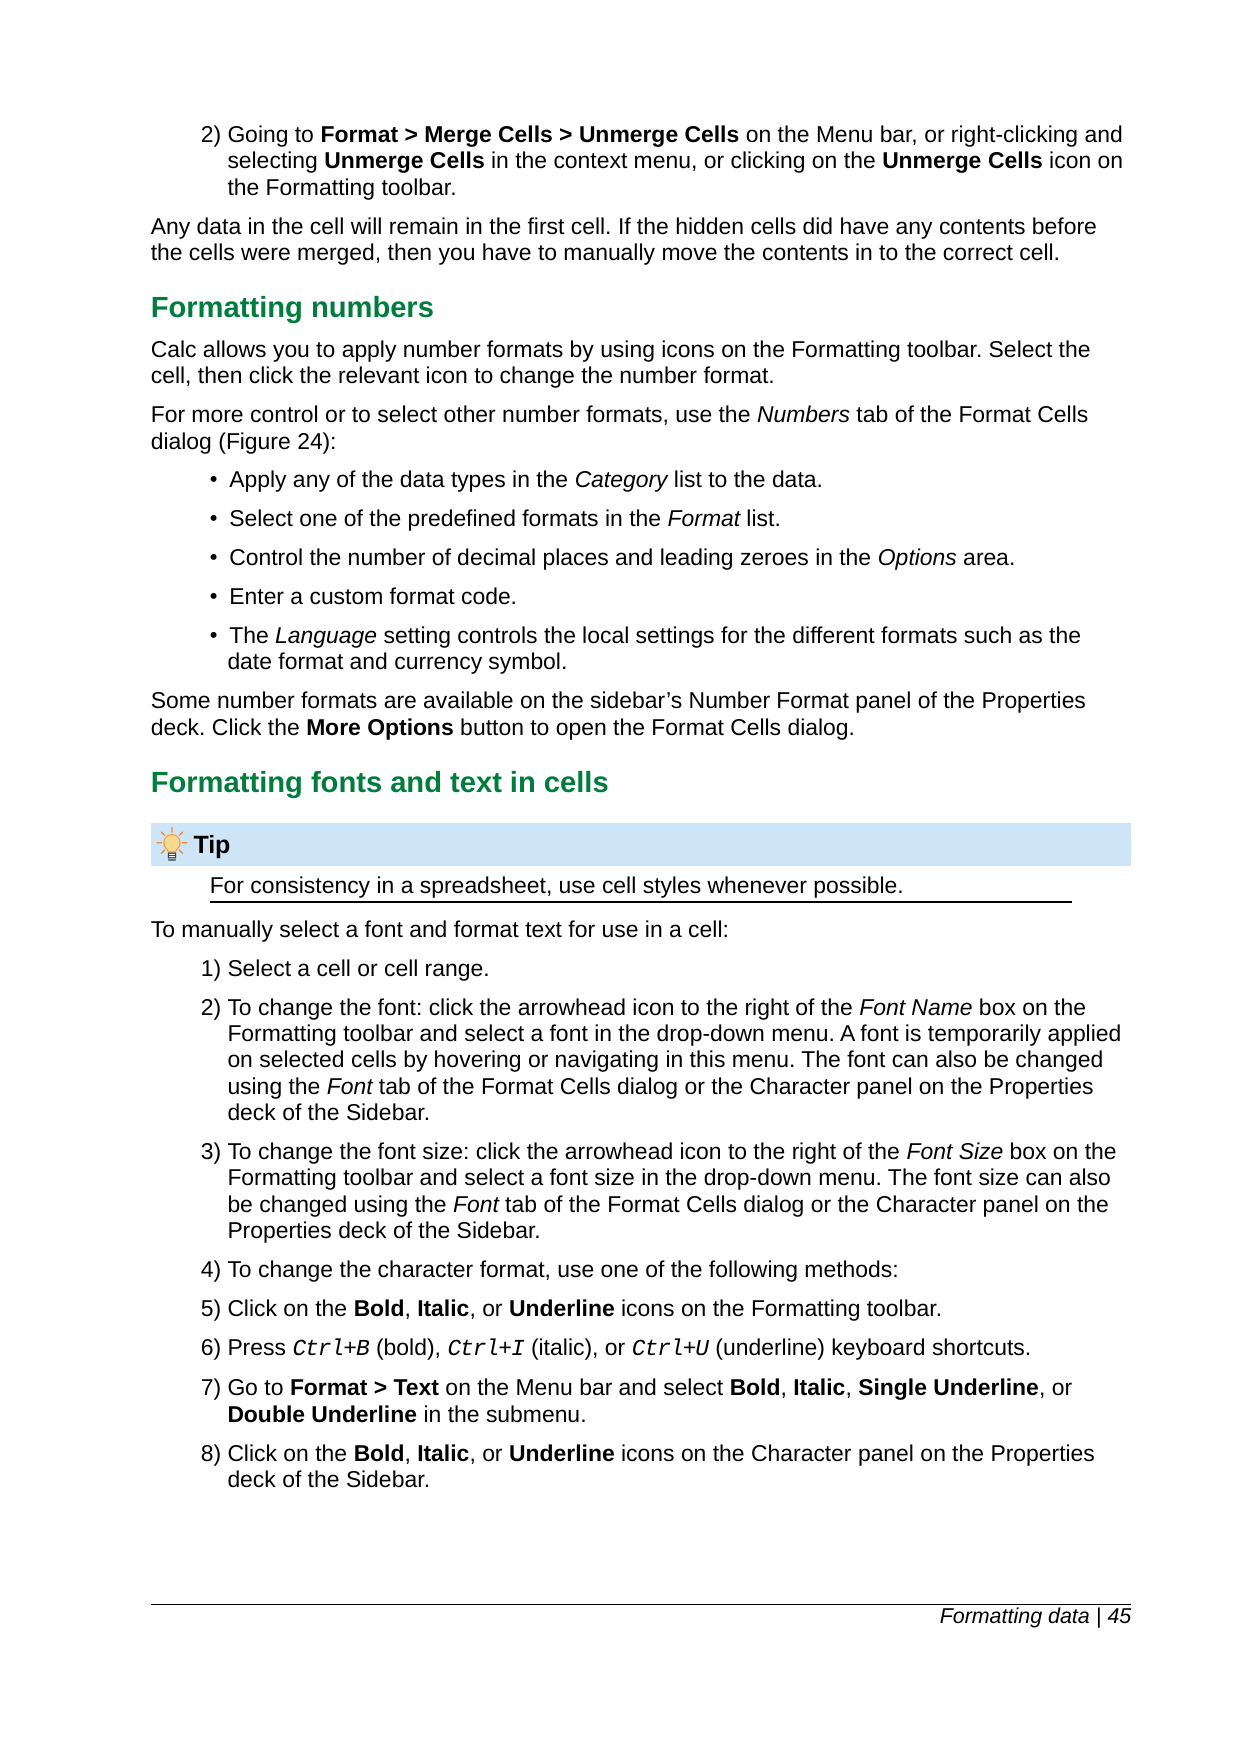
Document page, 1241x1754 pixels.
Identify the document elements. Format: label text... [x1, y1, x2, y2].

list The Language setting controls the local settings for the different formats such as the date format and currency symbol. [209, 622, 1131, 674]
text For consistency in a spreadsheet, use cell styles whenever possible. [209, 872, 1072, 903]
list Click on the Bold, Italic, or Underline icons on the Character panel on the Properties deck of the Sidebar. [227, 1439, 1131, 1492]
text Some number formats are available on the sidebar’s Number Format panel of the Properties deck. Click the More Options button to open the Format Cells dialog. [151, 687, 1131, 740]
list Going to Format > Merge Cells > Unmerge Cells on the Menu bar, or right-clicking and selecting Unmerge Cells in the context menu, or clicking on the Unmerge Cells icon on the Formatting toolbar. [227, 121, 1131, 200]
list Select a cell or cell range. [227, 955, 1131, 981]
list Click on the Bold, Italic, or Underline icons on the Formatting toolbar. [227, 1295, 1131, 1321]
list To manually select a font and format text for use in a cell: [151, 916, 1131, 942]
list For more control or to select other number formats, use the Numbers tab of the Format Cells dialog (Figure 24): [151, 401, 1131, 454]
list To change the character format, use one of the following methods: [227, 1256, 1131, 1282]
list Enter a custom format code. [209, 583, 1131, 609]
subtitle Tip [151, 823, 1131, 866]
subtitle Formatting numbers [151, 290, 1131, 324]
subtitle Formatting fonts and text in cells [151, 764, 1131, 798]
list Select one of the predefined formats in the Format list. [209, 505, 1131, 532]
list Press Ctrl+B (bold), Ctrl+I (italic), or Ctrl+U (underline) keyboard shortcuts. [227, 1333, 1131, 1362]
list Apply any of the data types in the Category list to the data. [209, 466, 1131, 493]
text Any data in the cell will remain in the first cell. If the hidden cells did have any contents before the cells were merged, then you have to manually move the contents in to the correct cell. [151, 213, 1131, 265]
list To change the font size: click the arrowhead icon to the right of the Font Size box on the Formatting toolbar and select a font size in the drop-down menu. The font size can also be changed using the Font tab of the Format Cells dialog or the Character panel on the Properties deck of the Sidebar. [227, 1138, 1131, 1243]
list To change the font: click the arrowhead icon to the right of the Font Name box on the Formatting toolbar and select a font in the drop-down menu. A font is temporarily applied on selected cells by hovering or navigating in this menu. The font can also be changed using the Font tab of the Format Cells dialog or the Character panel on the Properties deck of the Sidebar. [227, 994, 1131, 1125]
list Go to Format > Text on the Menu bar and select Bold, Italic, Single Underline, or Double Underline in the submenu. [227, 1374, 1131, 1427]
text Calc allows you to apply number formats by using icons on the Formatting toolbar. Select the cell, then click the relevant icon to change the number format. [151, 336, 1131, 389]
list Control the number of decimal places and leading zeroes in the Options area. [209, 544, 1131, 571]
